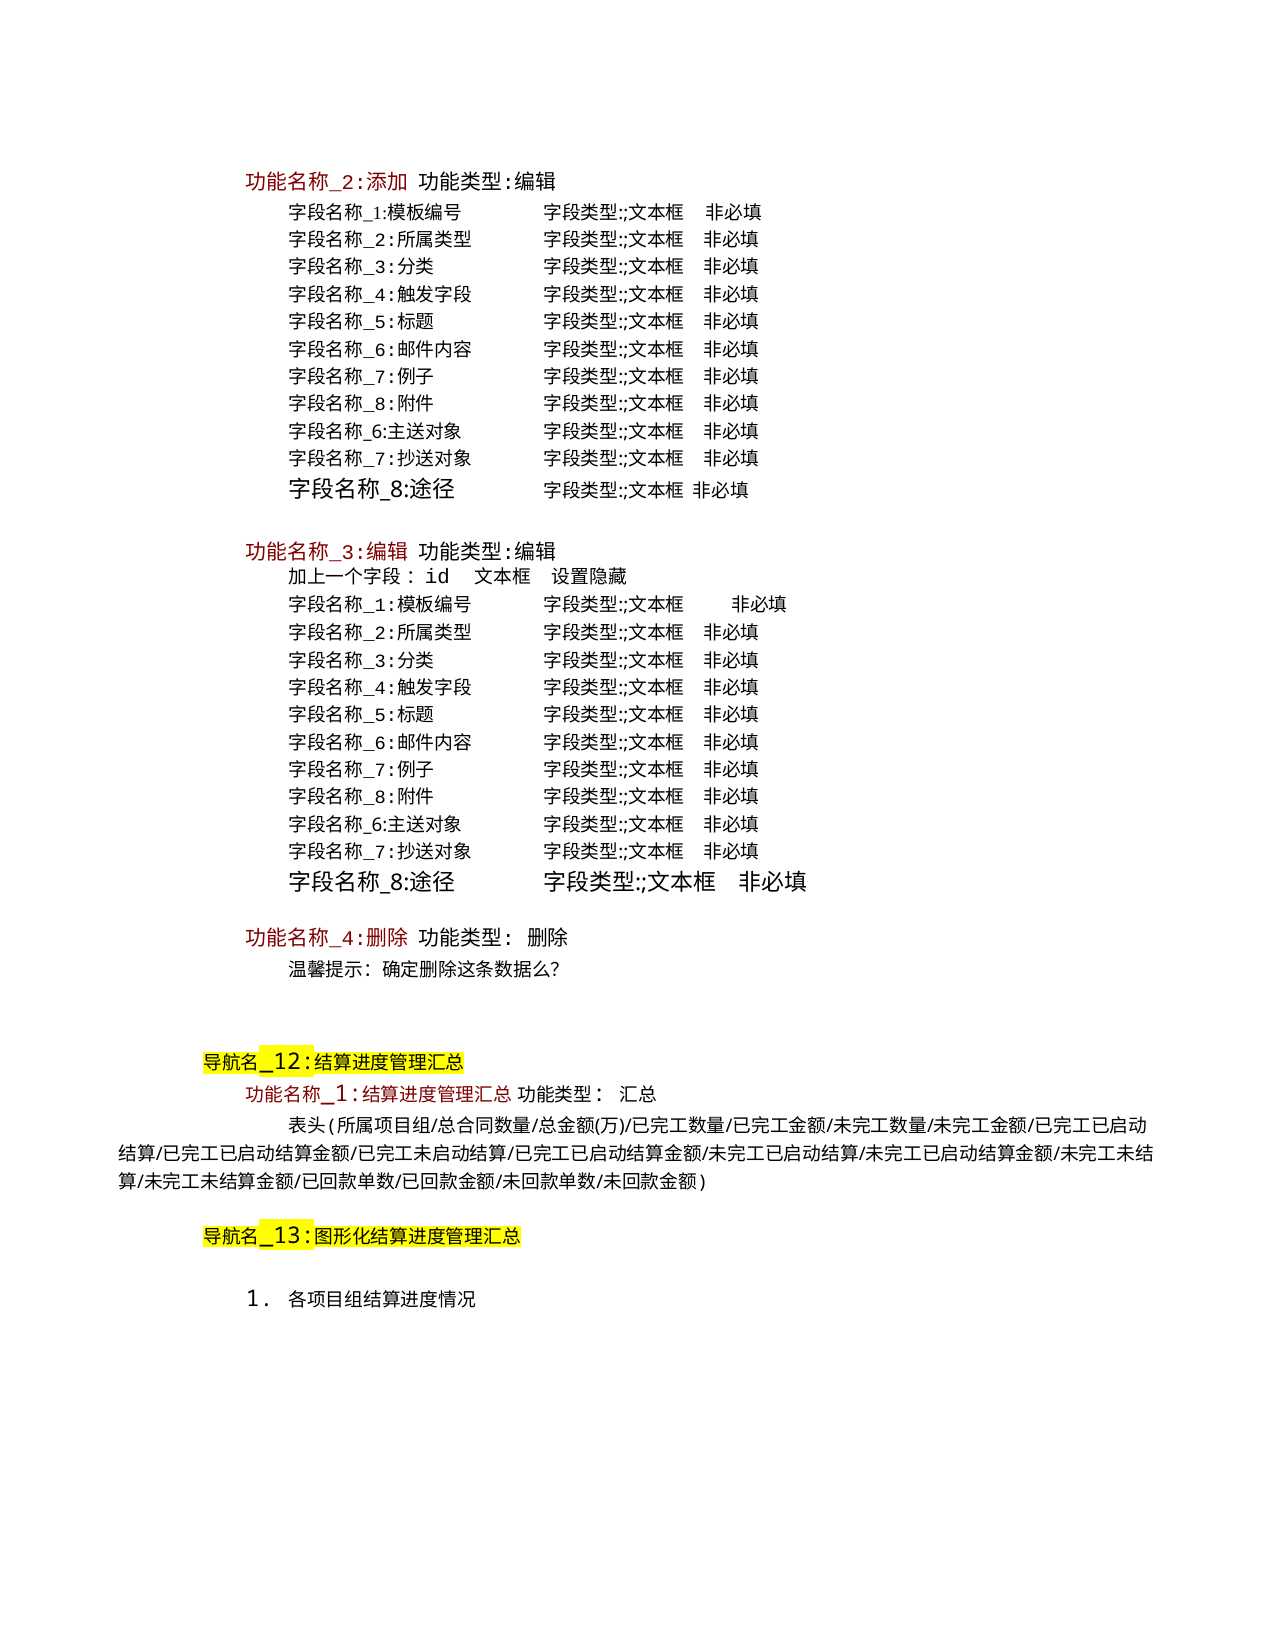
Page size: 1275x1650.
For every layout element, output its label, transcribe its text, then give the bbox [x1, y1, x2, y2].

text 功能名称_2:添加 功能类型:编辑 [118, 165, 1157, 196]
text 字段名称_7:例子 字段类型:;文本框 非必填 [118, 362, 1157, 389]
text 表头(所属项目组/总合同数量/总金额(万)/已完工数量/已完工金额/未完工数量/未完工金额/已完工已启动结算/已完工已启动结算金额/已完工未启动结算/已完工已启动结算金额/未完工已启动结算/未完工已启动结算金额/未完工未结算/未完工未结算金额/已回款单数/已回款金额/未回款单数/未回款金额) [118, 1108, 1157, 1193]
text 字段名称_7:例子 字段类型:;文本框 非必填 [118, 755, 1157, 782]
text 字段名称_4:触发字段 字段类型:;文本框 非必填 [118, 279, 1157, 307]
text 温馨提示：确定删除这条数据么？ [118, 952, 1157, 983]
text 字段名称_3:分类 字段类型:;文本框 非必填 [118, 252, 1157, 279]
text 字段名称_5:标题 字段类型:;文本框 非必填 [118, 307, 1157, 334]
text 功能名称_1:结算进度管理汇总 功能类型: 汇总 [118, 1077, 1157, 1108]
text 字段名称_7:抄送对象 字段类型:;文本框 非必填 [118, 837, 1157, 864]
text 字段名称_2:所属类型 字段类型:;文本框 非必填 [118, 618, 1157, 645]
text 字段名称_6:邮件内容 字段类型:;文本框 非必填 [118, 727, 1157, 755]
text 导航名_12:结算进度管理汇总 [118, 1045, 1157, 1077]
text 功能名称_4:删除 功能类型: 删除 [118, 921, 1157, 952]
text 字段名称_1:模板编号 字段类型:;文本框 非必填 [118, 196, 1157, 224]
text 字段名称_8:途径 字段类型:;文本框 非必填 [118, 471, 1157, 504]
text 字段名称_6:主送对象 字段类型:;文本框 非必填 [118, 809, 1157, 837]
text 字段名称_5:标题 字段类型:;文本框 非必填 [118, 700, 1157, 727]
text 1. 各项目组结算进度情况 [118, 1281, 1157, 1313]
text 字段名称_3:分类 字段类型:;文本框 非必填 [118, 645, 1157, 673]
text 字段名称_4:触发字段 字段类型:;文本框 非必填 [118, 673, 1157, 700]
text 字段名称_7:抄送对象 字段类型:;文本框 非必填 [118, 443, 1157, 471]
text 字段名称_8:附件 字段类型:;文本框 非必填 [118, 389, 1157, 416]
text 字段名称_8:途径 字段类型:;文本框 非必填 [118, 864, 1157, 897]
text 字段名称_6:邮件内容 字段类型:;文本框 非必填 [118, 334, 1157, 362]
text 字段名称_1:模板编号 字段类型:;文本框 非必填 [118, 590, 1157, 618]
text 字段名称_8:附件 字段类型:;文本框 非必填 [118, 782, 1157, 809]
text 字段名称_2:所属类型 字段类型:;文本框 非必填 [118, 224, 1157, 252]
text 字段名称_6:主送对象 字段类型:;文本框 非必填 [118, 416, 1157, 443]
text 功能名称_3:编辑 功能类型:编辑 [118, 536, 1157, 566]
text 加上一个字段 ：id 文本框 设置隐藏 [118, 566, 1157, 590]
text 导航名_13:图形化结算进度管理汇总 [118, 1219, 1157, 1250]
